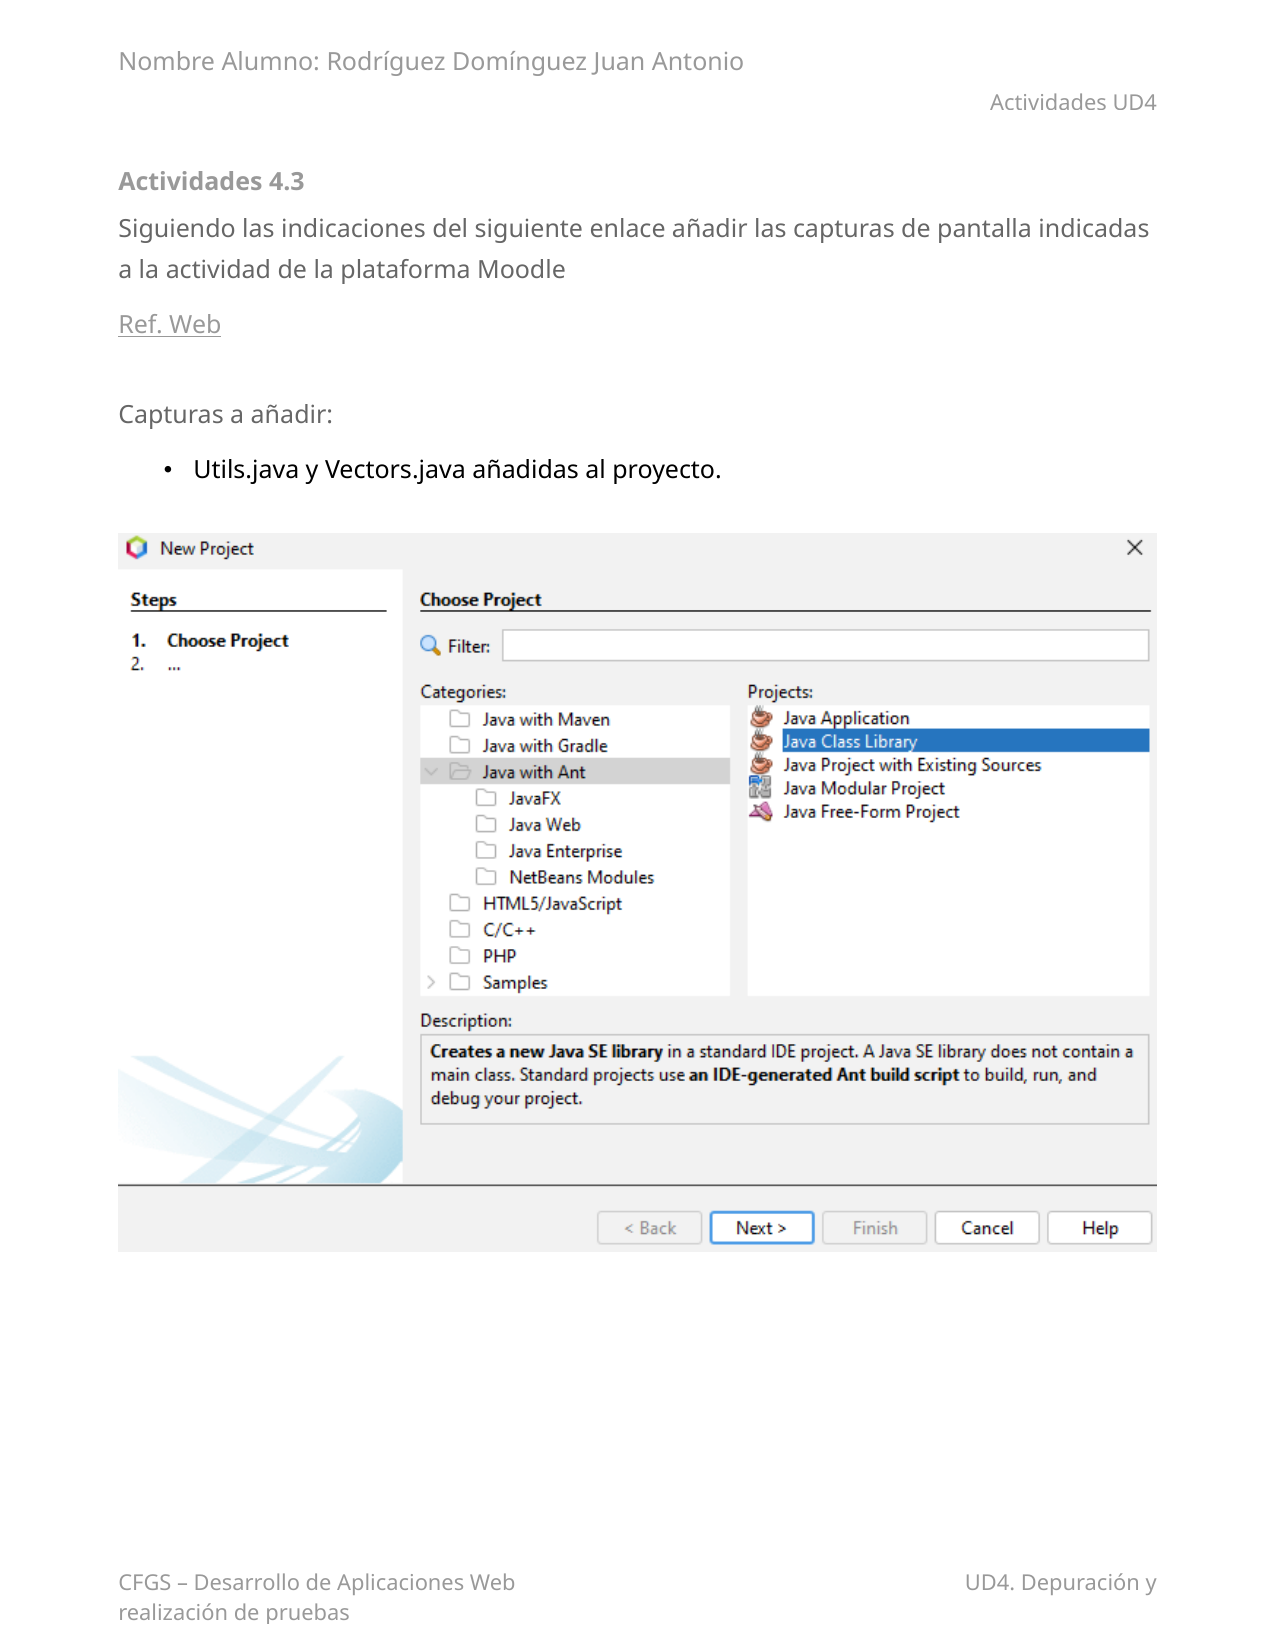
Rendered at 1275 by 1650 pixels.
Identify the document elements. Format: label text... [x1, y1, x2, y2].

picture [118, 533, 1157, 1252]
list Utils.java y Vectors.java añadidas al proyecto. [164, 452, 1157, 486]
text Ref. Web [118, 307, 1157, 341]
subtitle Actividades 4.3 [118, 164, 1157, 198]
text Siguiendo las indicaciones del siguiente enlace añadir las capturas de pantalla indicadas a la actividad de la plataforma Moodle [118, 211, 1157, 285]
text Capturas a añadir: [118, 396, 1157, 430]
